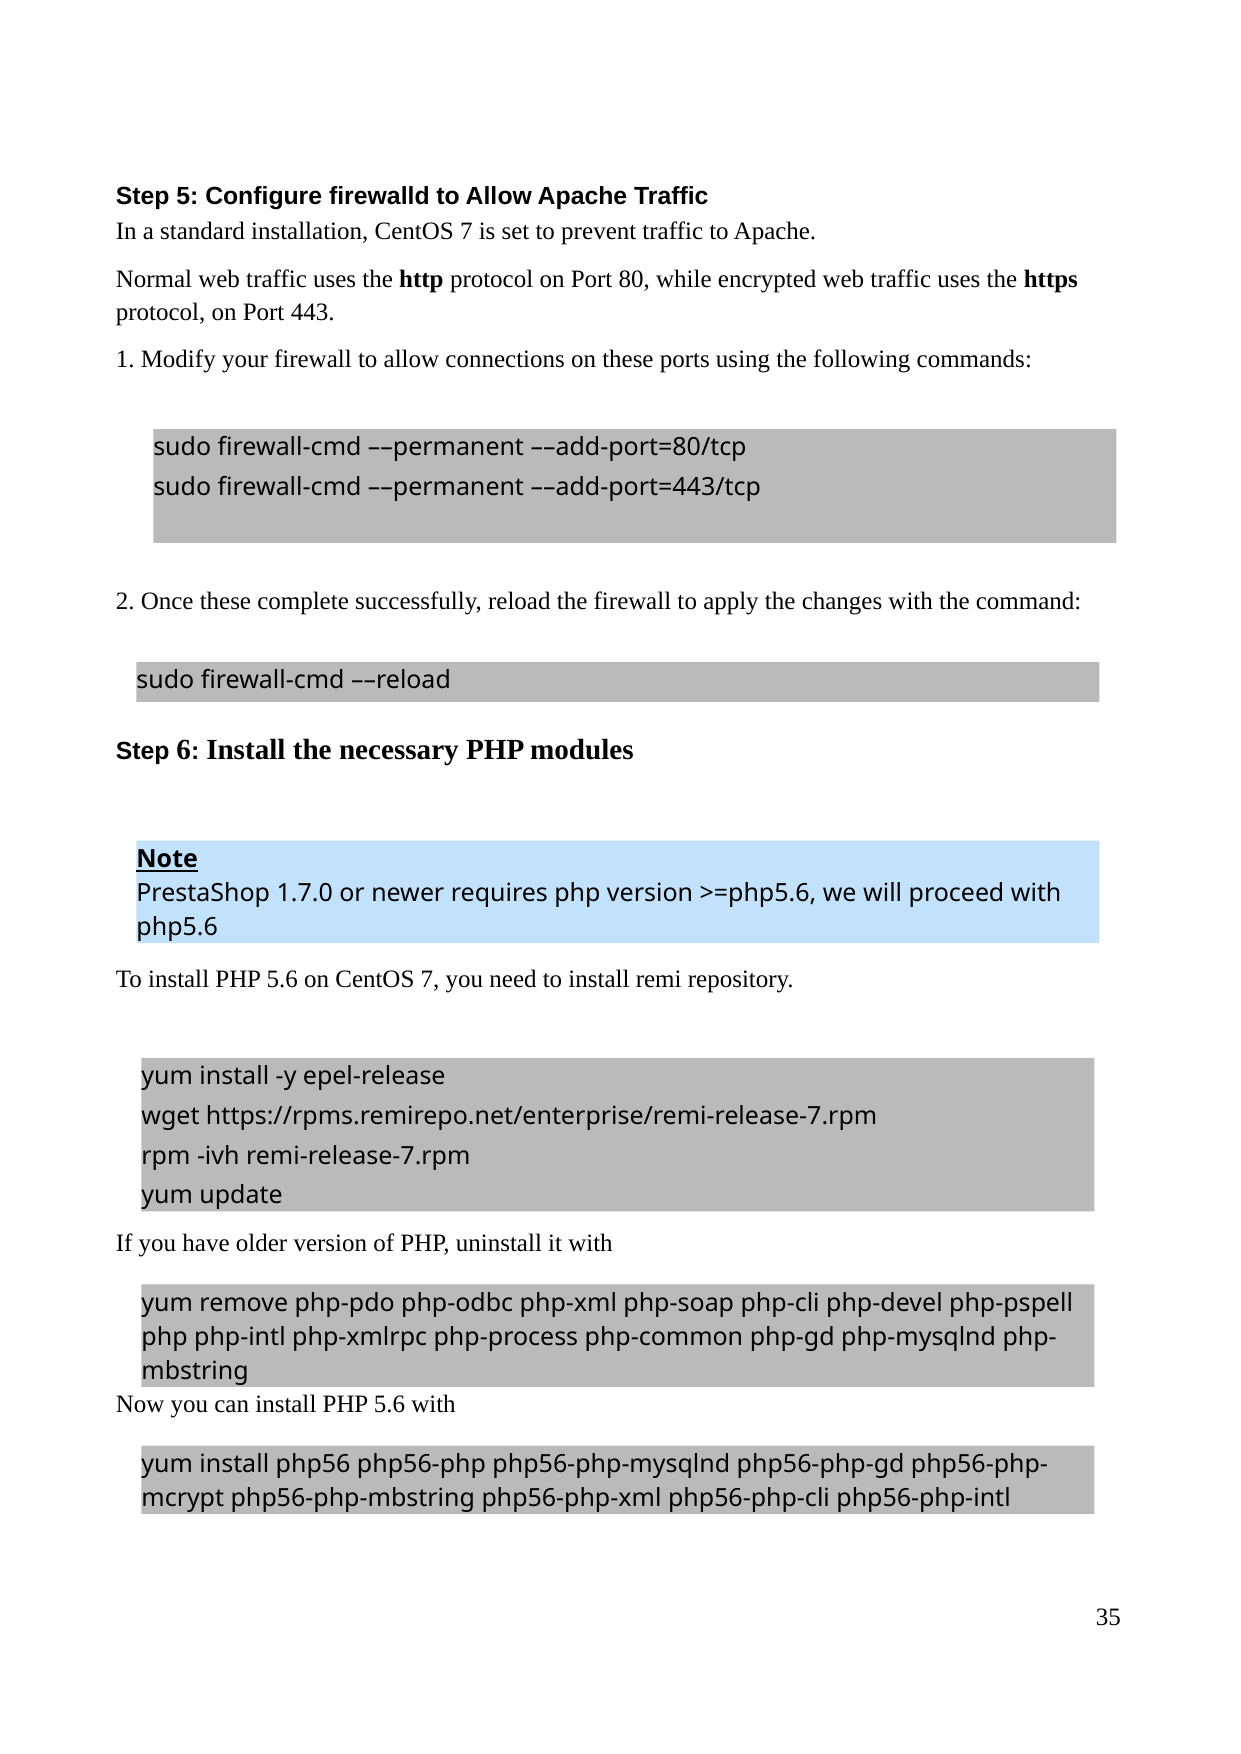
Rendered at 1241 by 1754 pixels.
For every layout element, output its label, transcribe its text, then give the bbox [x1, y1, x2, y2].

subtitle Step 5: Configure firewalld to Allow Apache Traffic [116, 181, 1120, 210]
subtitle Step 6: Install the necessary PHP modules [116, 646, 1120, 765]
text To install PHP 5.6 on CentOS 7, you need to install remi repository. If you have older version of PHP, uninstall it with [116, 931, 1120, 1257]
text Now you can install PHP 5.6 with [116, 1389, 1120, 1418]
text 2. Once these complete successfully, reload the firewall to apply the changes with the command: [116, 586, 1120, 615]
text Normal web traffic uses the http protocol on Port 80, while encrypted web traffic uses the https protocol, on Port 443. [116, 264, 1120, 325]
text In a standard installation, CentOS 7 is set to prevent traffic to Apache. [116, 216, 1120, 245]
text 1. Modify your firewall to allow connections on these ports using the following commands: [116, 344, 1120, 373]
